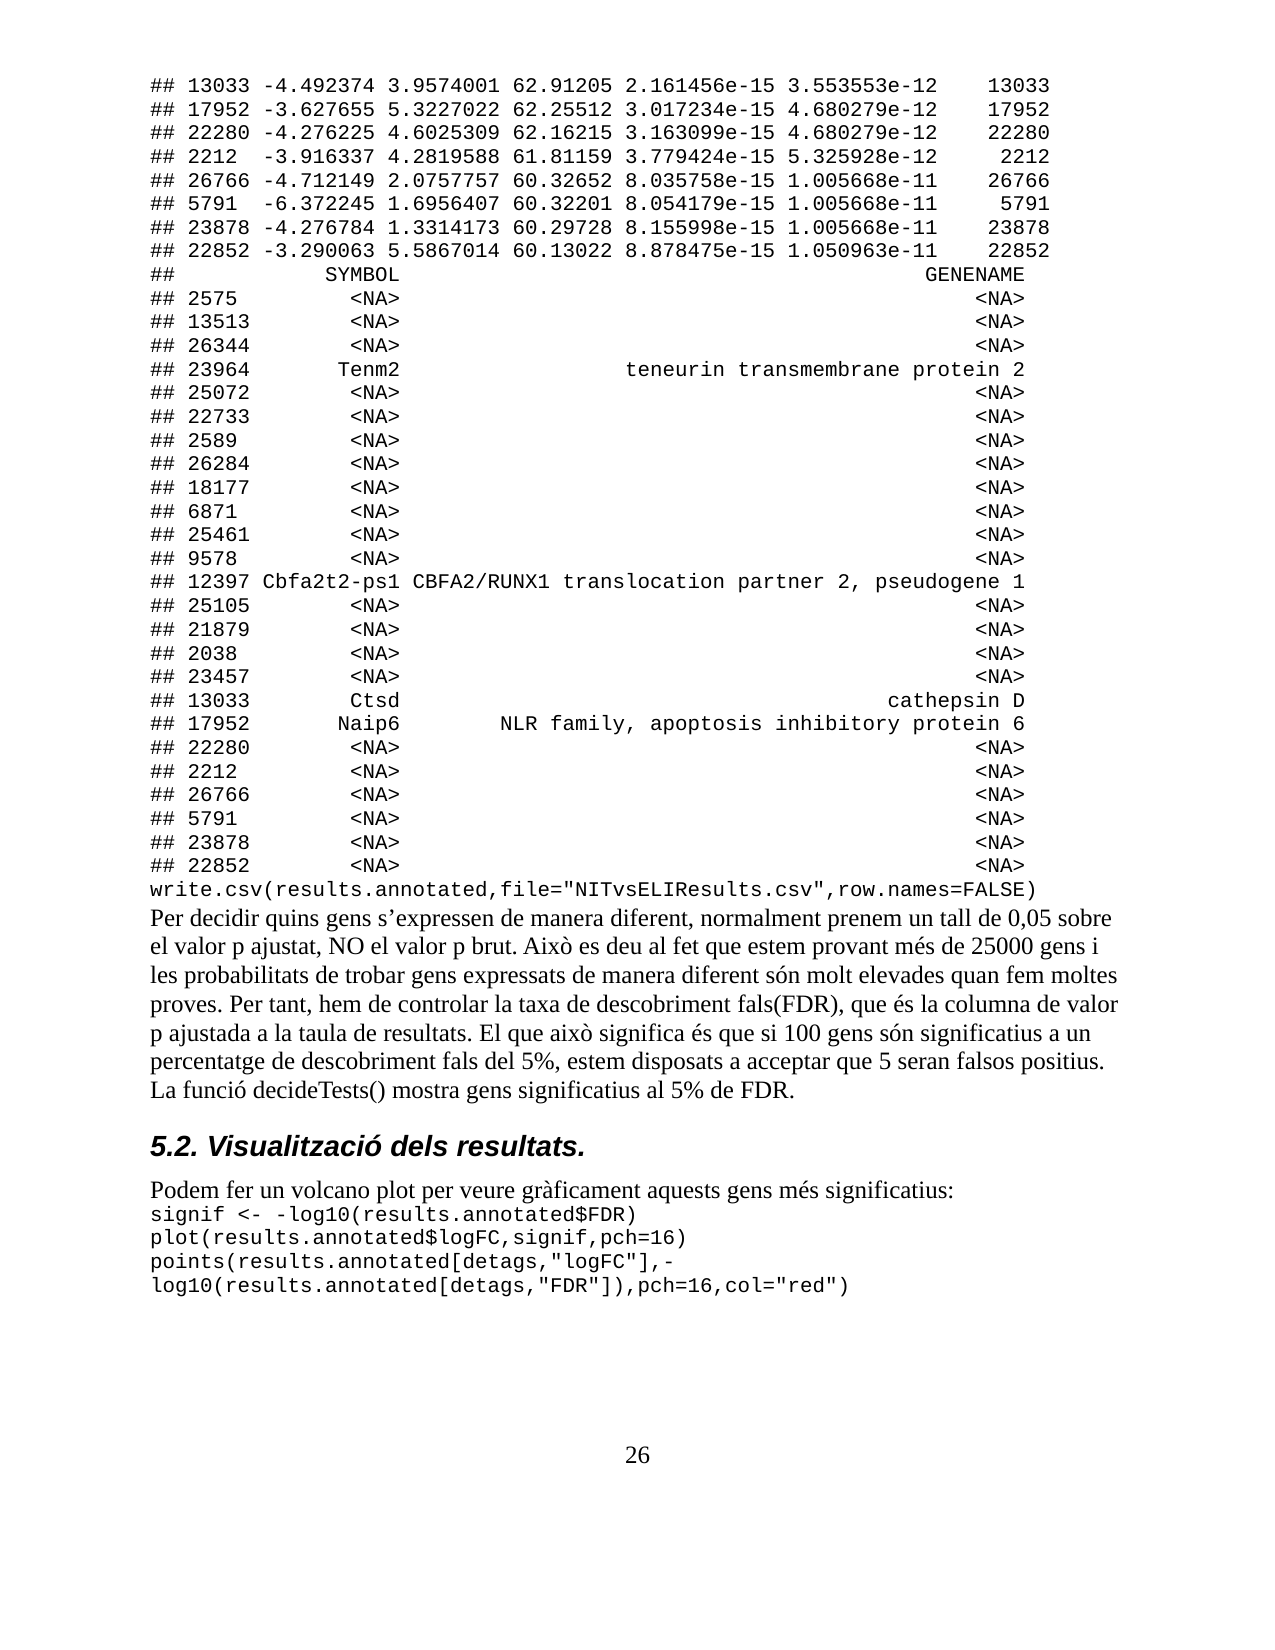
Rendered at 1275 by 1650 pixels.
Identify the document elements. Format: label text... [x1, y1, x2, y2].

text ## 26766 <NA> <NA> [150, 784, 1125, 808]
text ## 26344 <NA> <NA> [150, 335, 1125, 359]
text ## 25105 <NA> <NA> [150, 595, 1125, 619]
text ## 23964 Tenm2 teneurin transmembrane protein 2 [150, 359, 1125, 382]
text points(results.annotated[detags,"logFC"],-log10(results.annotated[detags,"FDR"]),pch=16,col="red") [150, 1251, 1125, 1298]
text ## 5791 -6.372245 1.6956407 60.32201 8.054179e-15 1.005668e-11 5791 [150, 193, 1125, 217]
text ## 23457 <NA> <NA> [150, 666, 1125, 690]
text ## 9578 <NA> <NA> [150, 548, 1125, 572]
text ## 2212 -3.916337 4.2819588 61.81159 3.779424e-15 5.325928e-12 2212 [150, 146, 1125, 169]
text ## 21879 <NA> <NA> [150, 619, 1125, 642]
text ## SYMBOL GENENAME [150, 264, 1125, 288]
text ## 26284 <NA> <NA> [150, 453, 1125, 477]
text ## 18177 <NA> <NA> [150, 477, 1125, 501]
text ## 13033 -4.492374 3.9574001 62.91205 2.161456e-15 3.553553e-12 13033 [150, 75, 1125, 99]
text ## 12397 Cbfa2t2-ps1 CBFA2/RUNX1 translocation partner 2, pseudogene 1 [150, 572, 1125, 595]
text ## 2212 <NA> <NA> [150, 761, 1125, 784]
text ## 23878 <NA> <NA> [150, 832, 1125, 855]
text ## 17952 -3.627655 5.3227022 62.25512 3.017234e-15 4.680279e-12 17952 [150, 99, 1125, 122]
text ## 25461 <NA> <NA> [150, 524, 1125, 548]
subtitle 5.2. Visualització dels resultats. [150, 1129, 1125, 1162]
text Per decidir quins gens s’expressen de manera diferent, normalment prenem un tall de 0,05 sobre el valor p ajustat, NO el valor p brut. Això es deu al fet que estem provant més de 25000 gens i les probabilitats de trobar gens expressats de manera diferent són molt elevades quan fem moltes proves. Per tant, hem de controlar la taxa de descobriment fals(FDR), que és la columna de valor p ajustada a la taula de resultats. El que això significa és que si 100 gens són significatius a un percentatge de descobriment fals del 5%, estem disposats a acceptar que 5 seran falsos positius. La funció decideTests() mostra gens significatius al 5% de FDR. [150, 903, 1125, 1104]
text ## 2575 <NA> <NA> [150, 288, 1125, 311]
text ## 22280 <NA> <NA> [150, 737, 1125, 761]
text ## 2589 <NA> <NA> [150, 430, 1125, 453]
text Podem fer un volcano plot per veure gràficament aquests gens més significatius: [150, 1175, 1125, 1204]
text ## 22733 <NA> <NA> [150, 406, 1125, 430]
text ## 6871 <NA> <NA> [150, 501, 1125, 524]
text ## 23878 -4.276784 1.3314173 60.29728 8.155998e-15 1.005668e-11 23878 [150, 217, 1125, 241]
text ## 22852 -3.290063 5.5867014 60.13022 8.878475e-15 1.050963e-11 22852 [150, 241, 1125, 264]
text ## 22852 <NA> <NA> [150, 855, 1125, 879]
text write.csv(results.annotated,file="NITvsELIResults.csv",row.names=FALSE) [150, 879, 1125, 903]
text signif <- -log10(results.annotated$FDR) [150, 1204, 1125, 1227]
text ## 22280 -4.276225 4.6025309 62.16215 3.163099e-15 4.680279e-12 22280 [150, 122, 1125, 146]
text ## 2038 <NA> <NA> [150, 642, 1125, 666]
text plot(results.annotated$logFC,signif,pch=16) [150, 1227, 1125, 1251]
text ## 26766 -4.712149 2.0757757 60.32652 8.035758e-15 1.005668e-11 26766 [150, 169, 1125, 193]
text ## 13033 Ctsd cathepsin D [150, 690, 1125, 713]
text ## 5791 <NA> <NA> [150, 808, 1125, 832]
text ## 17952 Naip6 NLR family, apoptosis inhibitory protein 6 [150, 713, 1125, 737]
text ## 13513 <NA> <NA> [150, 311, 1125, 335]
text ## 25072 <NA> <NA> [150, 382, 1125, 406]
